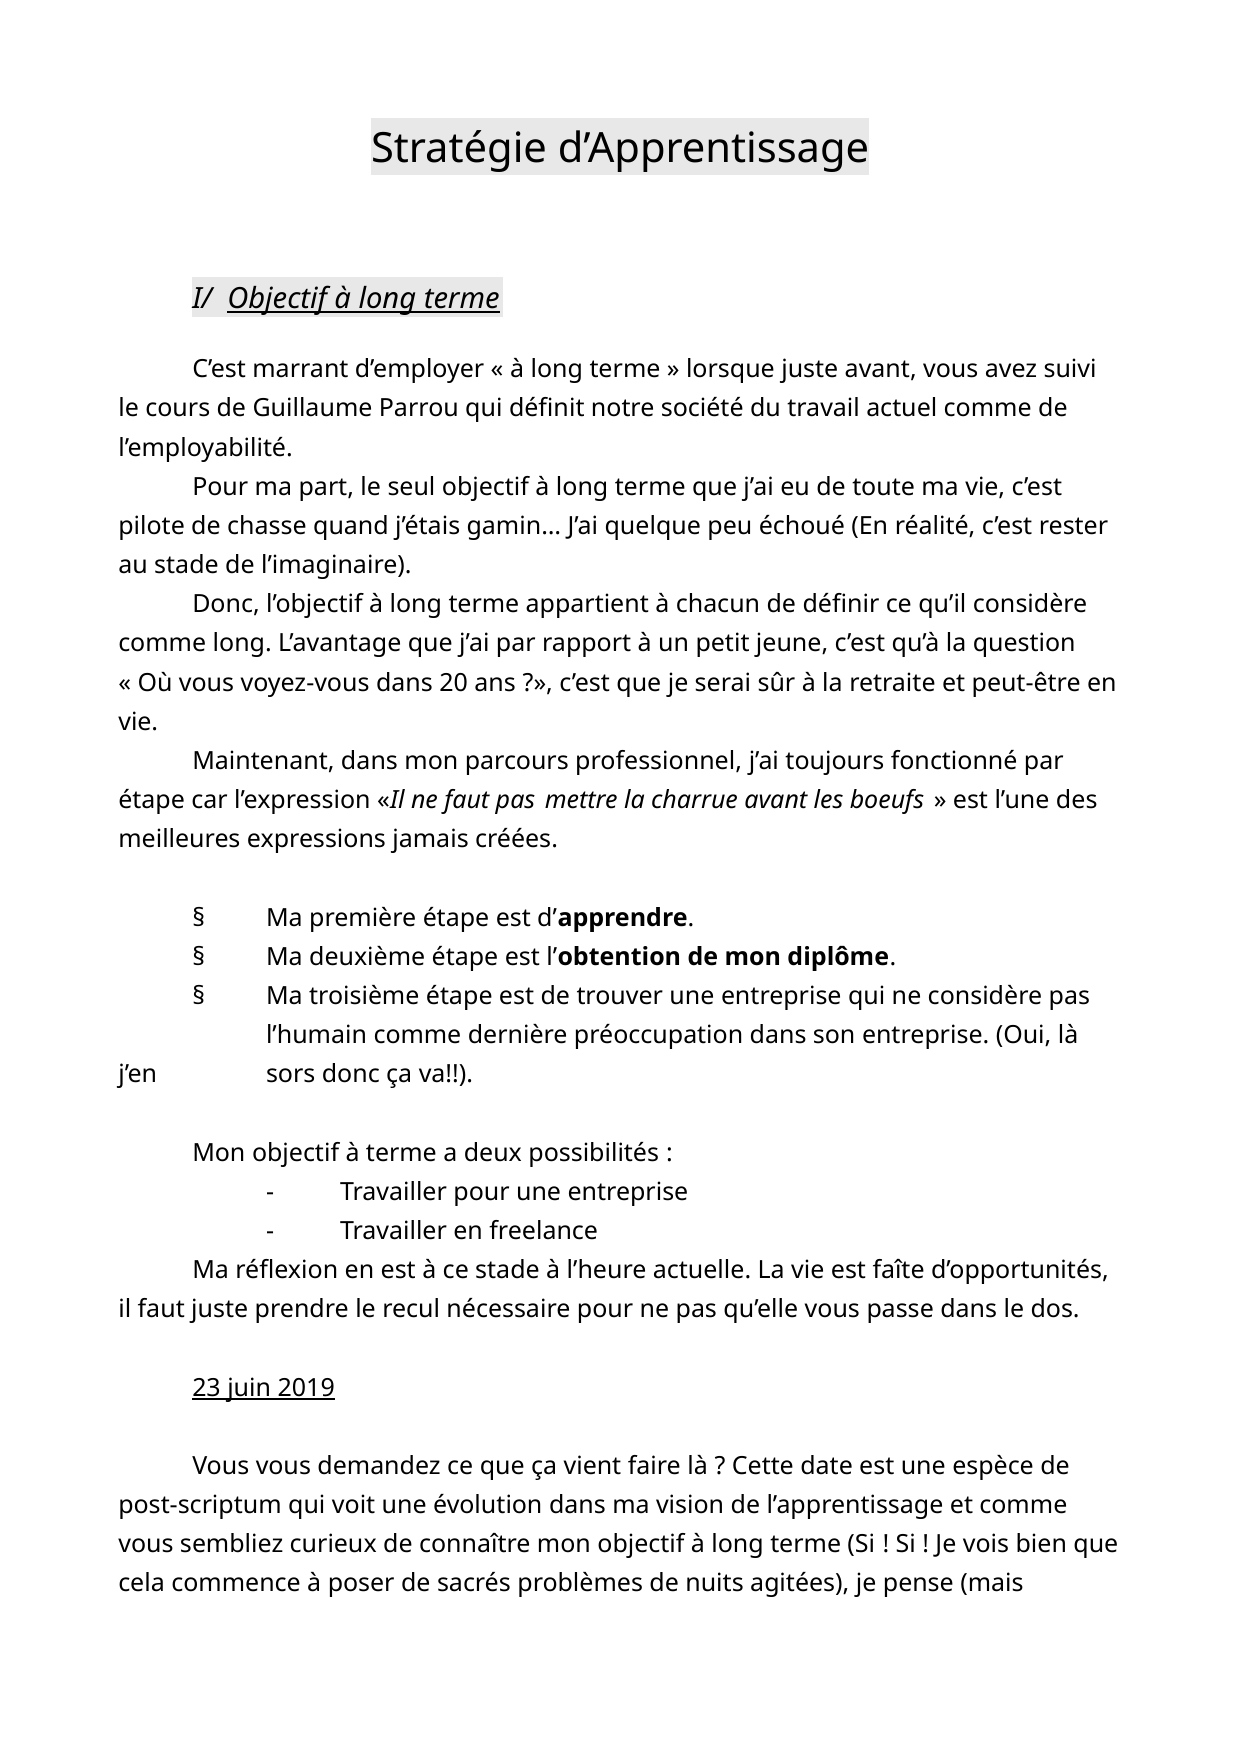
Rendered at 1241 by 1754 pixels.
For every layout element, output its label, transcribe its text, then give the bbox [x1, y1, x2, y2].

text Mon objectif à terme a deux possibilités : [118, 1134, 1122, 1168]
text Stratégie d’Apprentissage [118, 118, 1122, 175]
text Pour ma part, le seul objectif à long terme que j’ai eu de toute ma vie, c’est pilote de chasse quand j’étais gamin… J’ai quelque peu échoué (En réalité, c’est rester au stade de l’imaginaire). [118, 468, 1122, 581]
text C’est marrant d’employer « à long terme » lorsque juste avant, vous avez suivi le cours de Guillaume Parrou qui définit notre société du travail actuel comme de l’employabilité. [118, 351, 1122, 463]
text § Ma deuxième étape est l’obtention de mon diplôme. [118, 938, 1122, 972]
text § Ma première étape est d’apprendre. [118, 899, 1122, 933]
text Donc, l’objectif à long terme appartient à chacun de définir ce qu’il considère comme long. L’avantage que j’ai par rapport à un petit jeune, c’est qu’à la question « Où vous voyez-vous dans 20 ans ?», c’est que je serai sûr à la retraite et peut-être en vie. [118, 586, 1122, 737]
text Maintenant, dans mon parcours professionnel, j’ai toujours fonctionné par étape car l’expression «Il ne faut pas mettre la charrue avant les boeufs » est l’une des meilleures expressions jamais créées. [118, 742, 1122, 855]
text - Travailler pour une entreprise [118, 1173, 1122, 1207]
text Ma réflexion en est à ce stade à l’heure actuelle. La vie est faîte d’opportunités, il faut juste prendre le recul nécessaire pour ne pas qu’elle vous passe dans le dos. [118, 1252, 1122, 1325]
text 23 juin 2019 [118, 1369, 1122, 1403]
text I/ Objectif à long terme [118, 277, 1122, 317]
text Vous vous demandez ce que ça vient faire là ? Cette date est une espèce de post-scriptum qui voit une évolution dans ma vision de l’apprentissage et comme vous sembliez curieux de connaître mon objectif à long terme (Si ! Si ! Je vois bien que cela commence à poser de sacrés problèmes de nuits agitées), je pense (mais [118, 1447, 1122, 1599]
text § Ma troisième étape est de trouver une entreprise qui ne considère pas l’humain comme dernière préoccupation dans son entreprise. (Oui, là j’en sors donc ça va!!). [118, 977, 1122, 1090]
text - Travailler en freelance [118, 1212, 1122, 1247]
